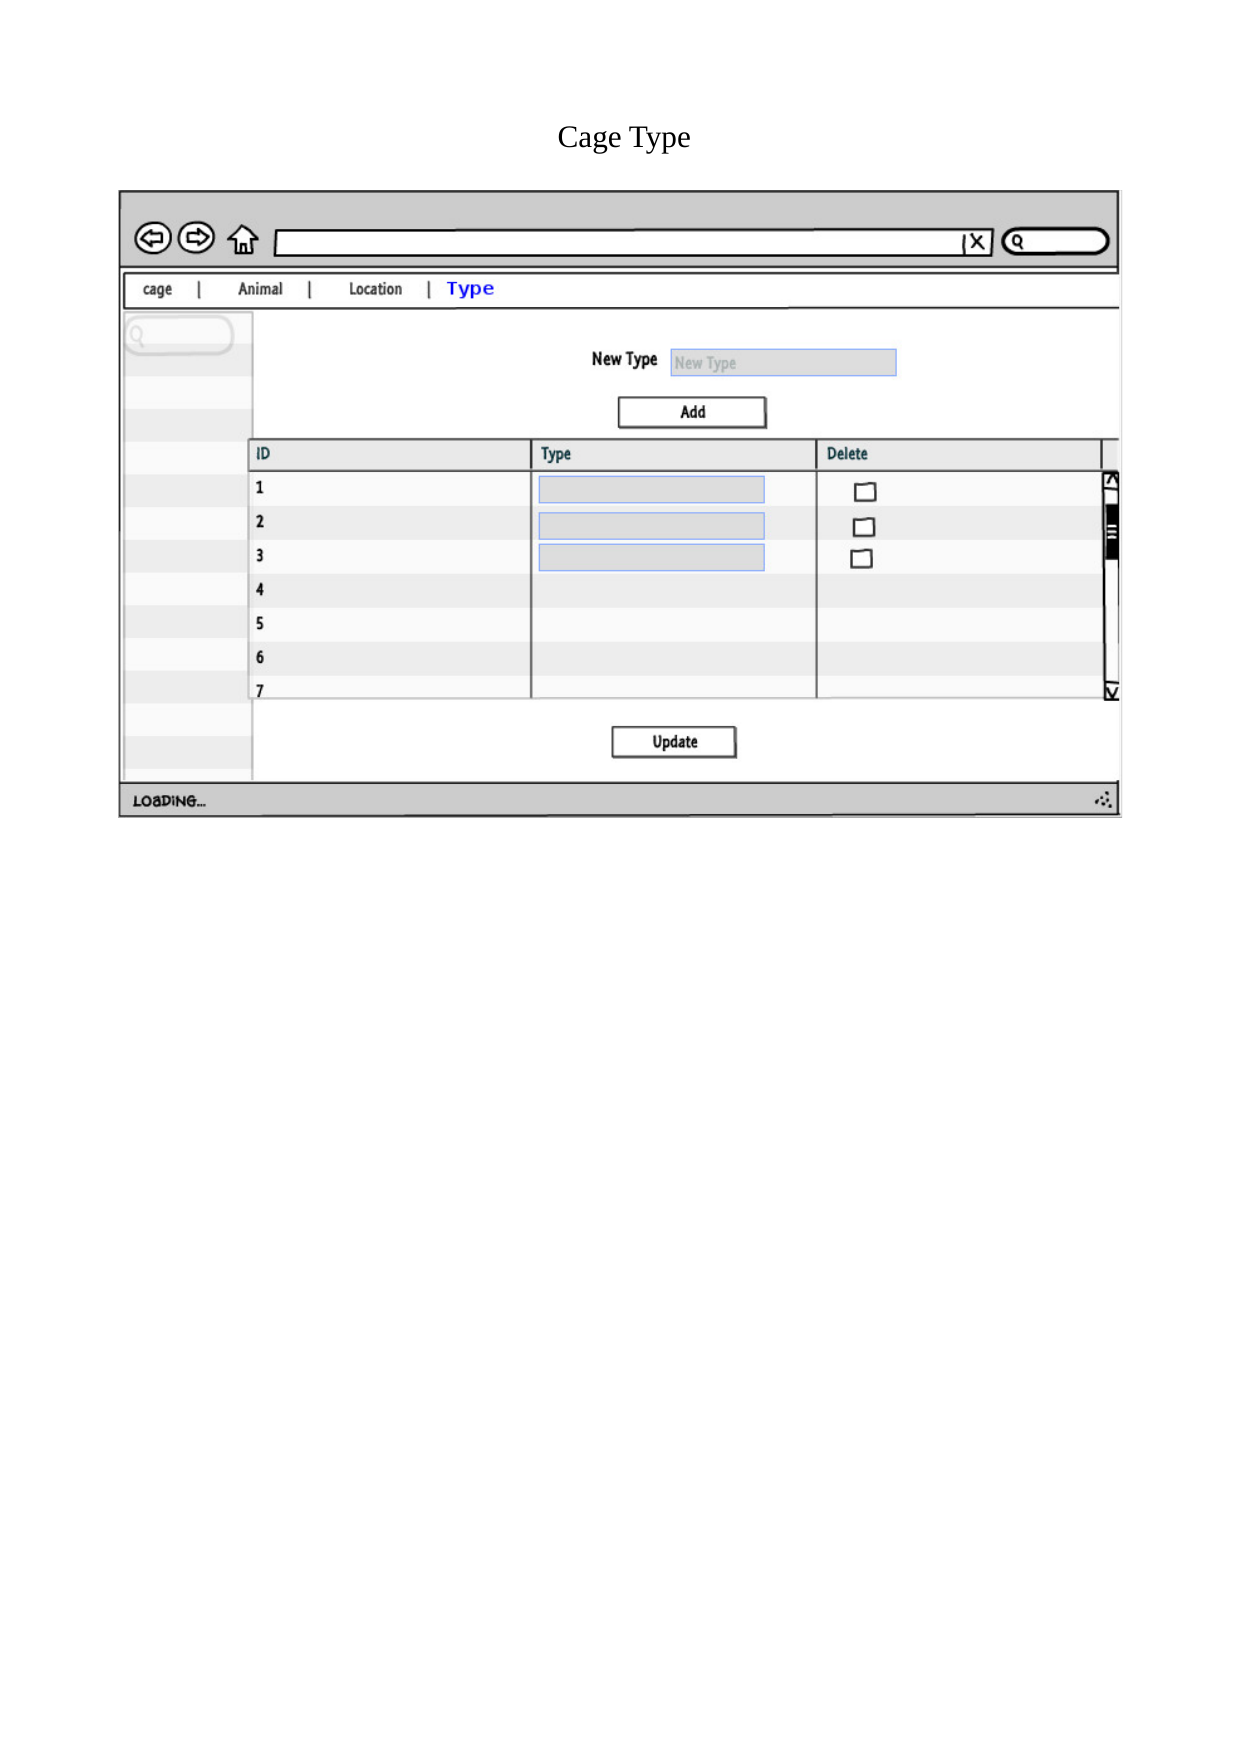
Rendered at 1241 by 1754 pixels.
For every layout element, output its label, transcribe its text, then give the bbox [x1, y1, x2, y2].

text Cage Type [118, 118, 1122, 154]
picture [118, 190, 1123, 818]
